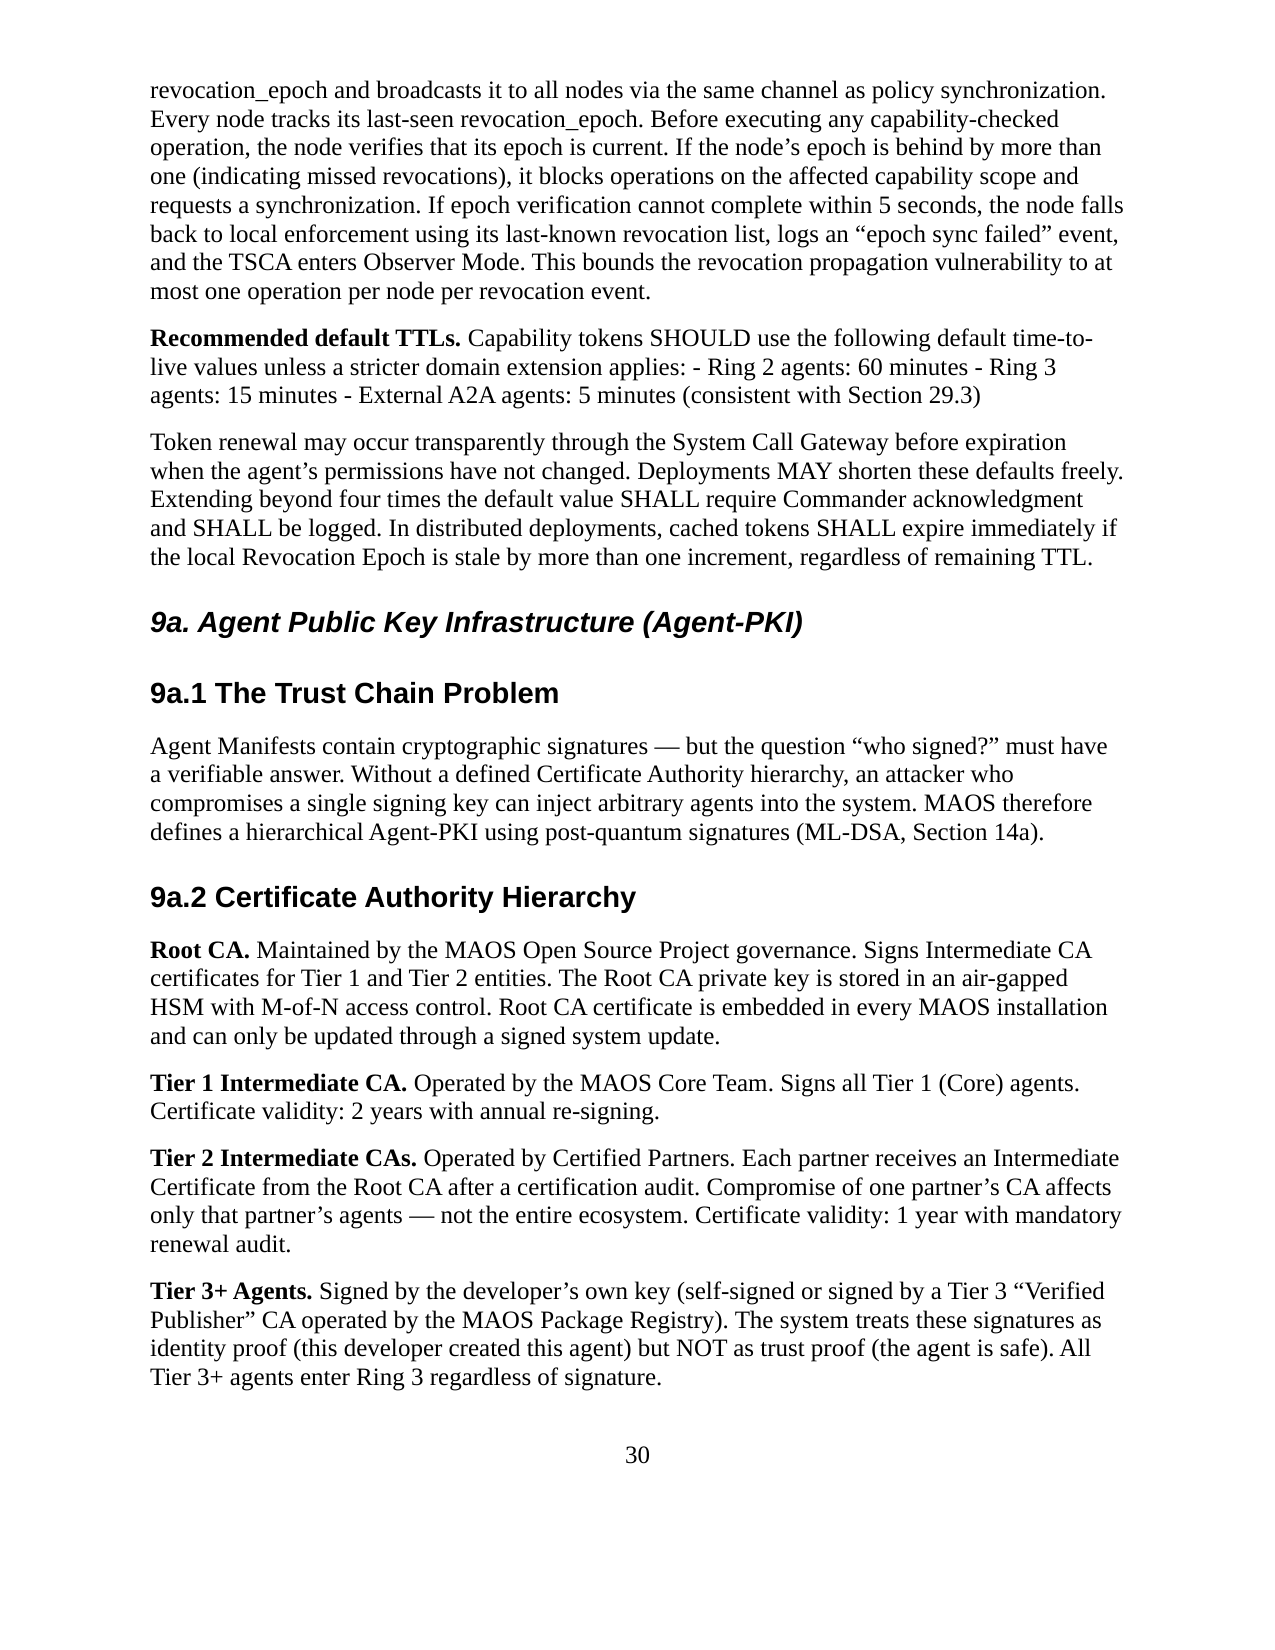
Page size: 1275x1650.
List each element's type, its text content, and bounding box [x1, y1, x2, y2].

text Agent Manifests contain cryptographic signatures — but the question “who signed?” must have a verifiable answer. Without a defined Certificate Authority hierarchy, an attacker who compromises a single signing key can inject arbitrary agents into the system. MAOS therefore defines a hierarchical Agent-PKI using post-quantum signatures (ML-DSA, Section 14a). [150, 731, 1125, 846]
text revocation_epoch and broadcasts it to all nodes via the same channel as policy synchronization. Every node tracks its last-seen revocation_epoch. Before executing any capability-checked operation, the node verifies that its epoch is current. If the node’s epoch is behind by more than one (indicating missed revocations), it blocks operations on the affected capability scope and requests a synchronization. If epoch verification cannot complete within 5 seconds, the node falls back to local enforcement using its last-known revocation list, logs an “epoch sync failed” event, and the TSCA enters Observer Mode. This bounds the revocation propagation vulnerability to at most one operation per node per revocation event. [150, 75, 1125, 305]
text Tier 1 Intermediate CA. Operated by the MAOS Core Team. Signs all Tier 1 (Core) agents. Certificate validity: 2 years with annual re-signing. [150, 1068, 1125, 1125]
text Tier 3+ Agents. Signed by the developer’s own key (self-signed or signed by a Tier 3 “Verified Publisher” CA operated by the MAOS Package Registry). The system treats these signatures as identity proof (this developer created this agent) but NOT as trust proof (the agent is safe). All Tier 3+ agents enter Ring 3 regardless of signature. [150, 1276, 1125, 1391]
subtitle 9a. Agent Public Key Infrastructure (Agent-PKI) [150, 605, 1125, 638]
text Token renewal may occur transparently through the System Call Gateway before expiration when the agent’s permissions have not changed. Deployments MAY shorten these defaults freely. Extending beyond four times the default value SHALL require Commander acknowledgment and SHALL be logged. In distributed deployments, cached tokens SHALL expire immediately if the local Revocation Epoch is stale by more than one increment, regardless of remaining TTL. [150, 427, 1125, 571]
text Tier 2 Intermediate CAs. Operated by Certified Partners. Each partner receives an Intermediate Certificate from the Root CA after a certification audit. Compromise of one partner’s CA affects only that partner’s agents — not the entire ecosystem. Certificate validity: 1 year with mandatory renewal audit. [150, 1143, 1125, 1258]
subtitle 9a.1 The Trust Chain Problem [150, 676, 1125, 709]
text Root CA. Maintained by the MAOS Open Source Project governance. Signs Intermediate CA certificates for Tier 1 and Tier 2 entities. The Root CA private key is stored in an air-gapped HSM with M-of-N access control. Root CA certificate is embedded in every MAOS installation and can only be updated through a signed system update. [150, 935, 1125, 1050]
text Recommended default TTLs. Capability tokens SHOULD use the following default time-to-live values unless a stricter domain extension applies: - Ring 2 agents: 60 minutes - Ring 3 agents: 15 minutes - External A2A agents: 5 minutes (consistent with Section 29.3) [150, 323, 1125, 409]
subtitle 9a.2 Certificate Authority Hierarchy [150, 880, 1125, 913]
